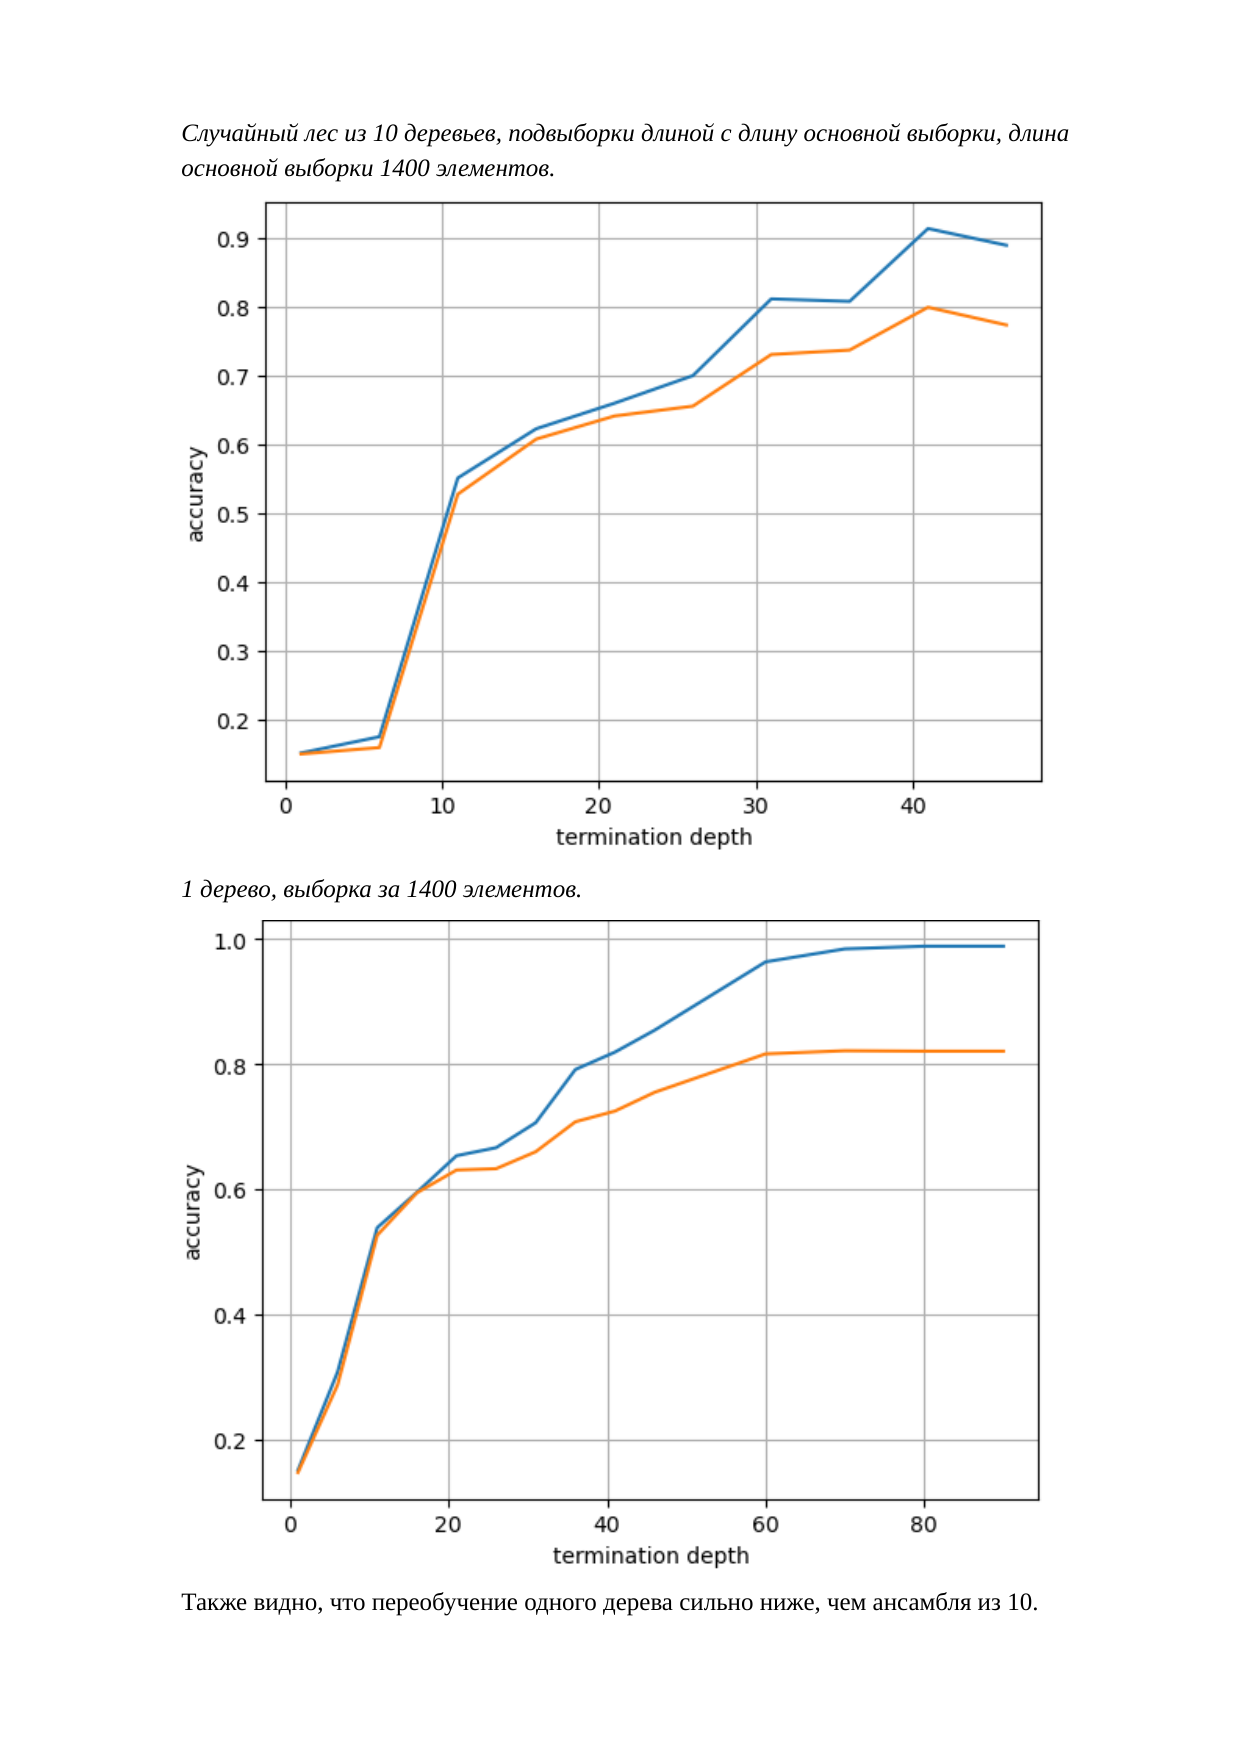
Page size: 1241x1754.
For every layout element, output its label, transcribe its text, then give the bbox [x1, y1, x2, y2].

text Также видно, что переобучение одного дерева сильно ниже, чем ансамбля из 10. [181, 1587, 1152, 1616]
picture [181, 920, 1043, 1570]
text 1 дерево, выборка за 1400 элементов. [181, 874, 1152, 903]
picture [181, 193, 1046, 856]
text Случайный лес из 10 деревьев, подвыборки длиной с длину основной выборки, длина основной выборки 1400 элементов. [181, 118, 1152, 856]
